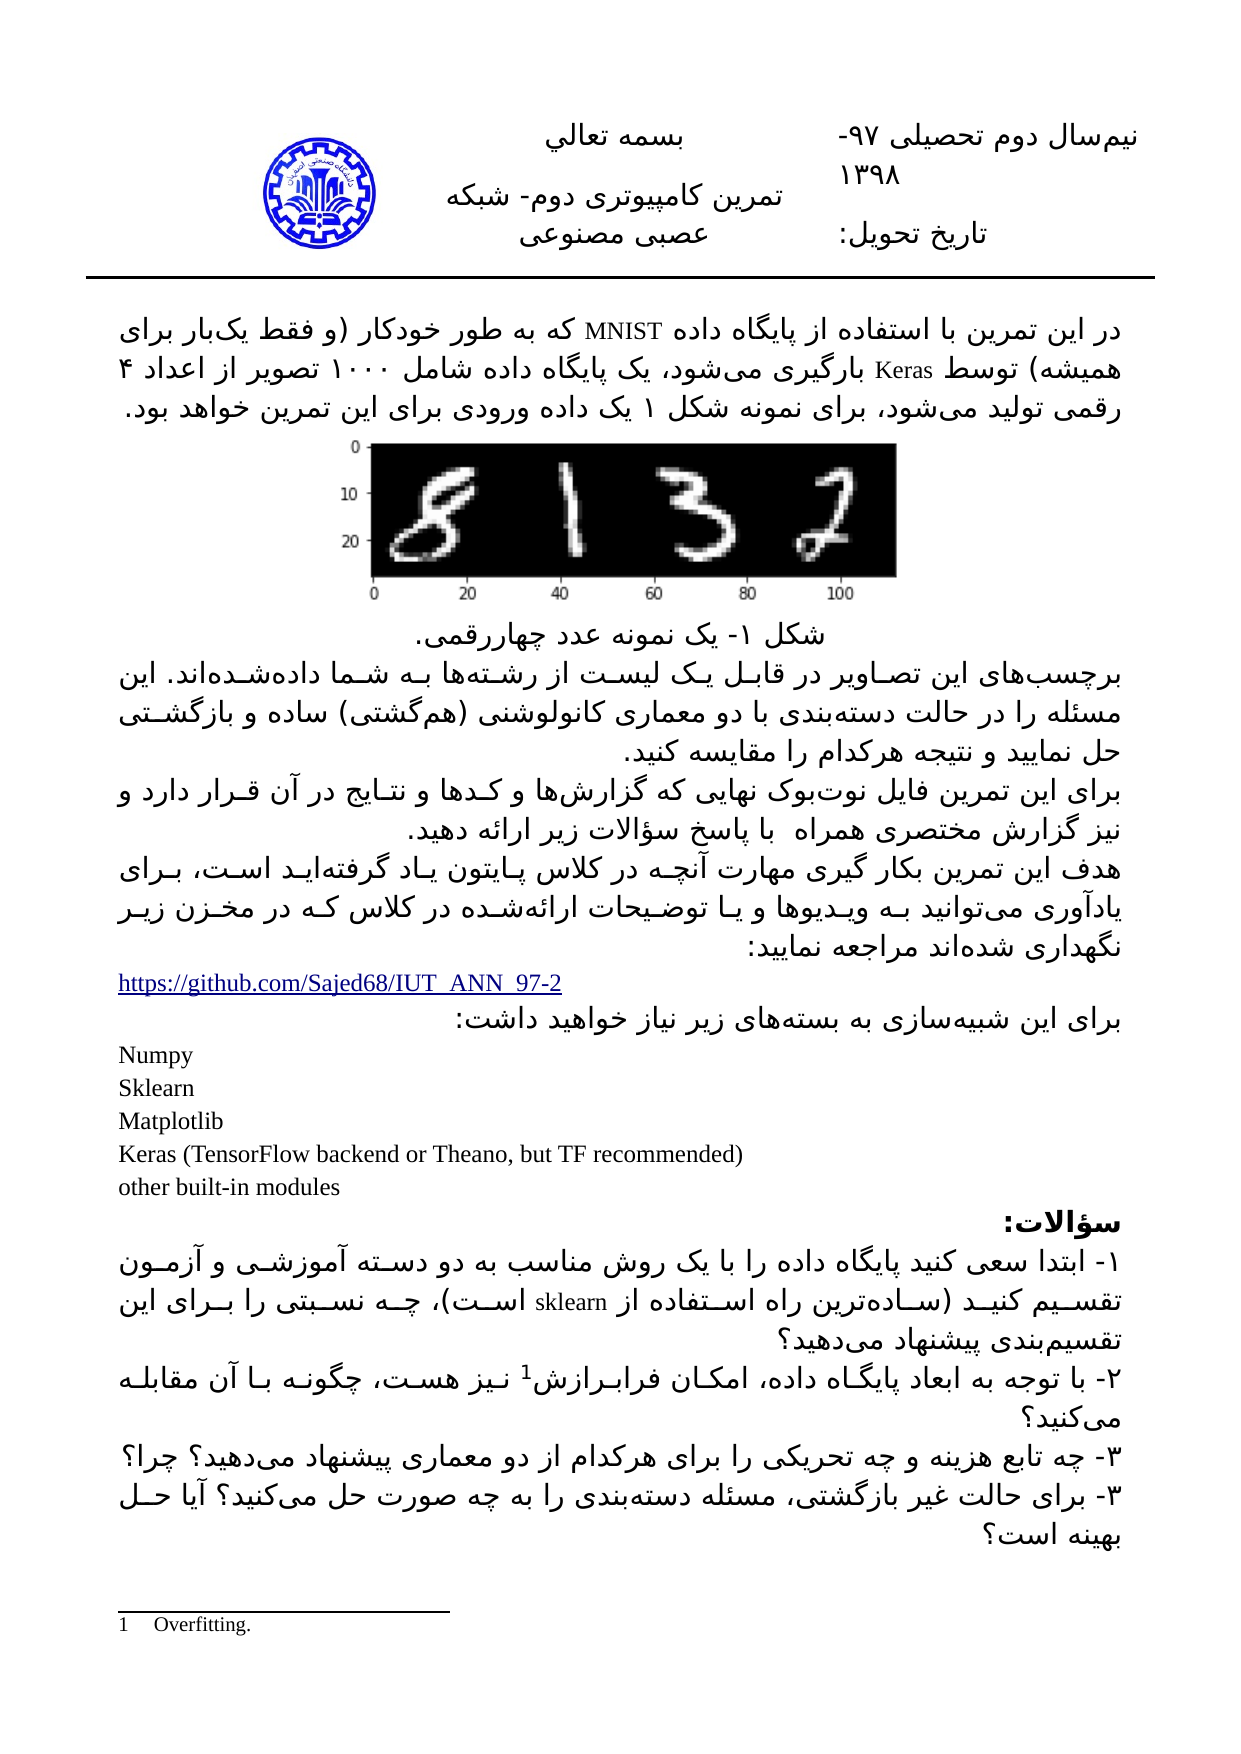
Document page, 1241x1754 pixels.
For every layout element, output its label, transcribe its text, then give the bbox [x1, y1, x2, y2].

text در این تمرین با استفاده از پایگاه داده MNIST که به طور خودکار‌ (و فقط یک‌بار برای همیشه) توسط Keras بارگیری می‌شود، یک پایگاه داده شامل ۱۰۰۰ تصویر از اعداد ۴ رقمی تولید می‌شود، برای نمونه شکل ۱ یک داده ورودی برای این تمرین خواهد بود. [118, 312, 1122, 424]
table_header بسمه تعالي تمرین کامپیوتری دوم- شبکه عصبی مصنوعی [401, 118, 827, 276]
text هدف این تمرین بکار گیری مهارت آنچه در کلاس پایتون یاد گرفته‌اید است، برای یادآوری می‌توانید به ویدیوها و یا توضیحات ارائه‌شده در کلاس که در مخزن زیر نگهداری شده‌اند مراجعه نمایید: [118, 851, 1122, 963]
text برای این شبیه‌سازی به بسته‌های زیر نیاز خواهید داشت: [118, 1001, 1122, 1035]
text سؤالات: [118, 1205, 1122, 1239]
text ۳- برای حالت غیر بازگشتی، مسئله دسته‌بندی را به چه صورت حل می‌کنید؟ آیا حل بهینه است؟ [118, 1478, 1122, 1551]
text other built-in modules [118, 1172, 1122, 1201]
table_header [86, 118, 401, 276]
text ۳- چه تابع هزینه و چه تحریکی را برای هرکدام از دو معماری پیشنهاد می‌دهید؟ چرا؟ [118, 1439, 1122, 1473]
text ۲- با توجه به ابعاد پایگاه داده، امکان فرابرازش نیز هست، چگونه با آن مقابله می‌کنید؟ [118, 1361, 1122, 1434]
text شکل ۱- یک نمونه عدد چهاررقمی. [118, 618, 1122, 652]
text Numpy [118, 1040, 1122, 1069]
text Matplotlib [118, 1106, 1122, 1135]
text برای این تمرین فایل نوت‌بوک نهایی که گزارش‌ها و کدها و نتایج در آن قرار دارد و نیز گزارش مختصری همراه با پاسخ سؤالات زیر ارائه دهید. [118, 773, 1122, 846]
text Keras (TensorFlow backend or Theano, but TF recommended) [118, 1139, 1122, 1168]
text برچسب‌های این تصاویر در قابل یک لیست از رشته‌ها به شما داده‌شده‌اند. این مسئله را در حالت دسته‌بندی با دو معماری کانولوشنی (هم‌گشتی)‌ ساده و بازگشتی حل نمایید و نتیجه هرکدام را مقایسه کنید. [118, 657, 1122, 768]
text Overfitting. [118, 1612, 1122, 1636]
table_header نیم‌سال دوم تحصیلی ۹۷-۱۳۹۸ تاريخ تحويل: [827, 118, 1155, 276]
text Sklearn [118, 1073, 1122, 1102]
text https://github.com/Sajed68/IUT_ANN_97-2 [118, 968, 1122, 997]
text ۱- ابتدا سعی کنید پایگاه داده را با یک روش مناسب به دو دسته آموزشی و آزمون تقسیم کنید (ساده‌ترین راه استفاده از sklearn است)، چه نسبتی را برای این تقسیم‌بندی پیشنهاد می‌دهید؟ [118, 1244, 1122, 1356]
